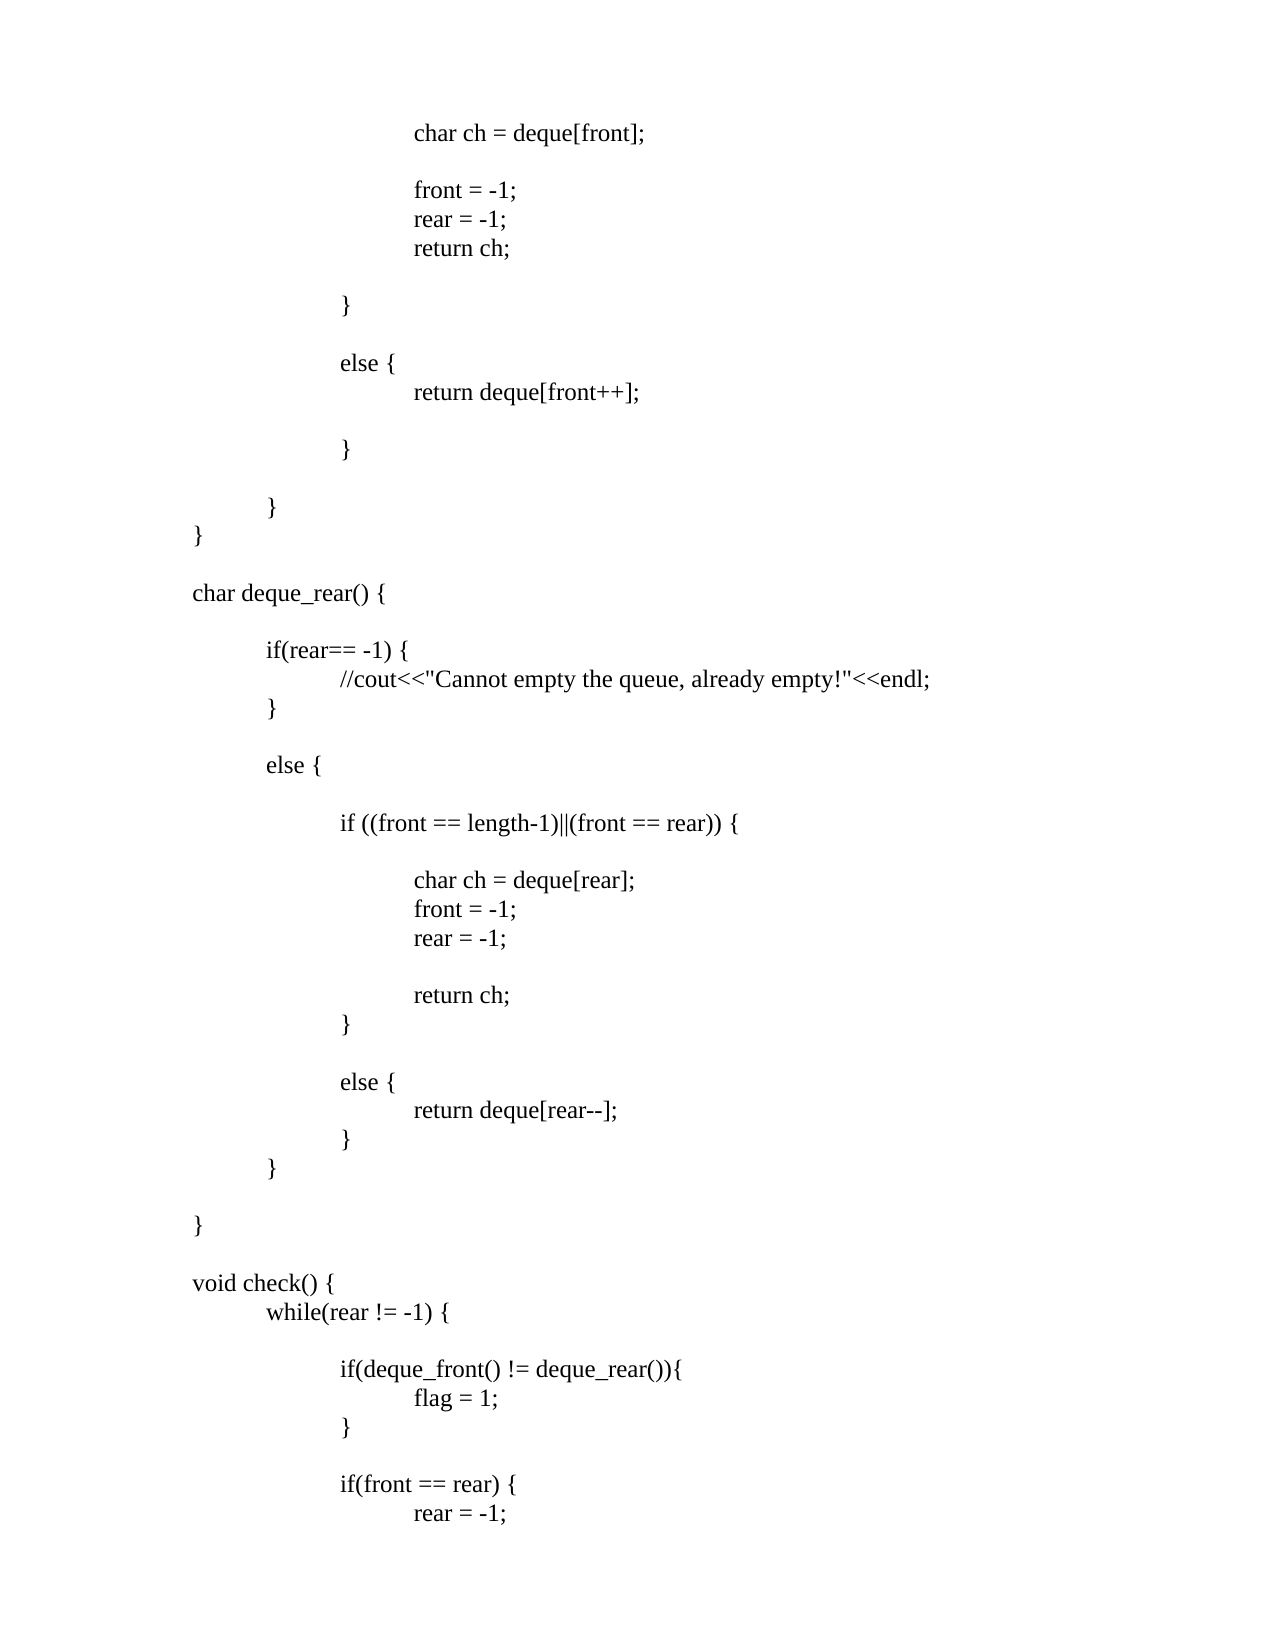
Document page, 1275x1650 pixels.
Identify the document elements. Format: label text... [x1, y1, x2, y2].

text front = -1; [118, 894, 1157, 923]
text } [118, 1153, 1157, 1182]
text } [118, 1009, 1157, 1038]
text } [118, 521, 1157, 549]
text char ch = deque[rear]; [118, 866, 1157, 894]
text if(rear== -1) { [118, 636, 1157, 664]
text //cout<<"Cannot empty the queue, already empty!"<<endl; [118, 664, 1157, 693]
text void check() { [118, 1268, 1157, 1297]
text return ch; [118, 233, 1157, 262]
text if(front == rear) { [118, 1469, 1157, 1498]
text front = -1; [118, 176, 1157, 204]
text rear = -1; [118, 1498, 1157, 1527]
text char deque_rear() { [118, 578, 1157, 607]
text } [118, 291, 1157, 319]
text while(rear != -1) { [118, 1297, 1157, 1326]
text char ch = deque[front]; [118, 118, 1157, 147]
text } [118, 1211, 1157, 1239]
text return deque[front++]; [118, 377, 1157, 406]
text } [118, 1412, 1157, 1441]
text else { [118, 751, 1157, 779]
text if ((front == length-1)||(front == rear)) { [118, 808, 1157, 837]
text return ch; [118, 981, 1157, 1009]
text flag = 1; [118, 1383, 1157, 1412]
text } [118, 693, 1157, 722]
text rear = -1; [118, 923, 1157, 952]
text else { [118, 348, 1157, 377]
text else { [118, 1067, 1157, 1096]
text } [118, 434, 1157, 463]
text } [118, 492, 1157, 521]
text } [118, 1124, 1157, 1153]
text return deque[rear--]; [118, 1096, 1157, 1124]
text rear = -1; [118, 204, 1157, 233]
text if(deque_front() != deque_rear()){ [118, 1354, 1157, 1383]
